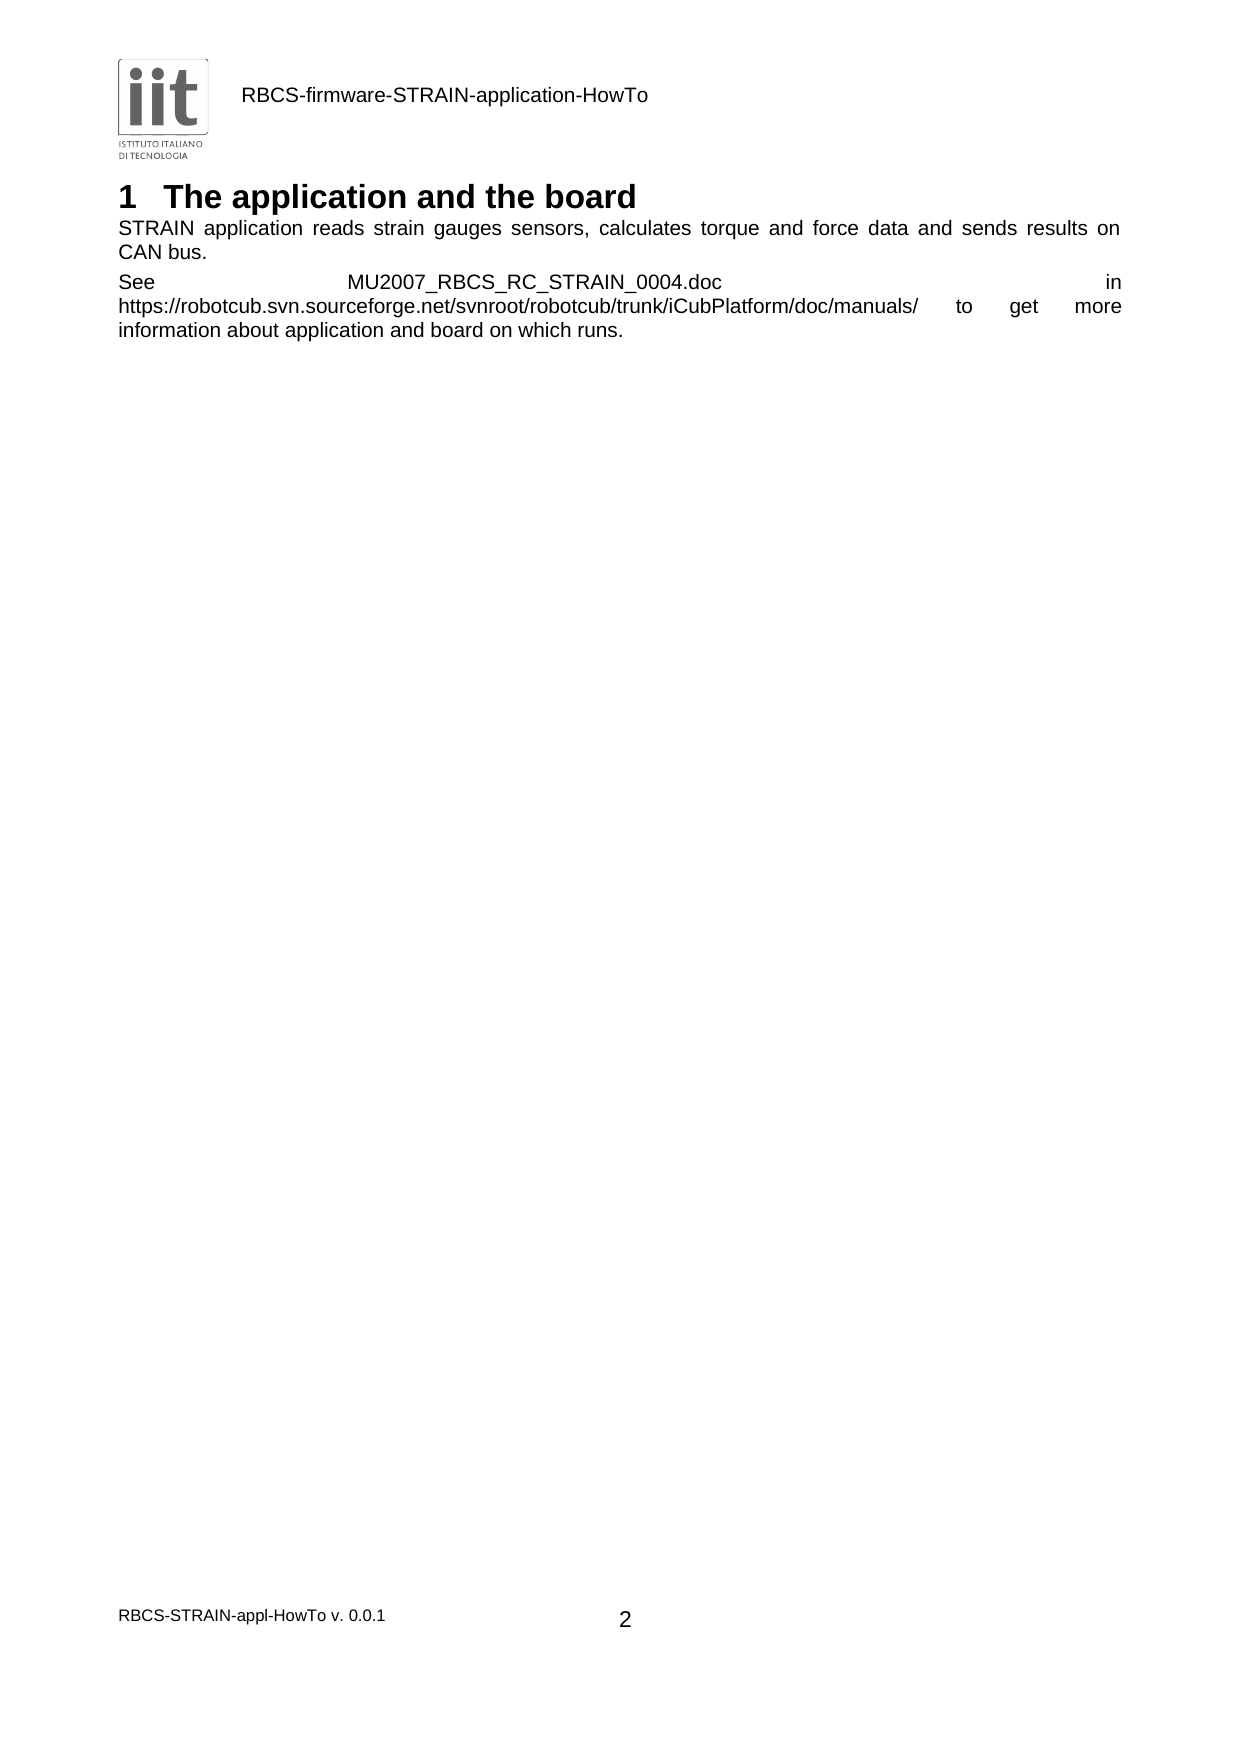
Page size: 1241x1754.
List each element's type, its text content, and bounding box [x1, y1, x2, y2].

subtitle The application and the board [118, 177, 1122, 216]
text See [3] to get more information about application and board on which runs. [118, 270, 1122, 342]
text STRAIN application reads strain gauges sensors, calculates torque and force data and sends results on CAN bus. [118, 216, 1122, 263]
